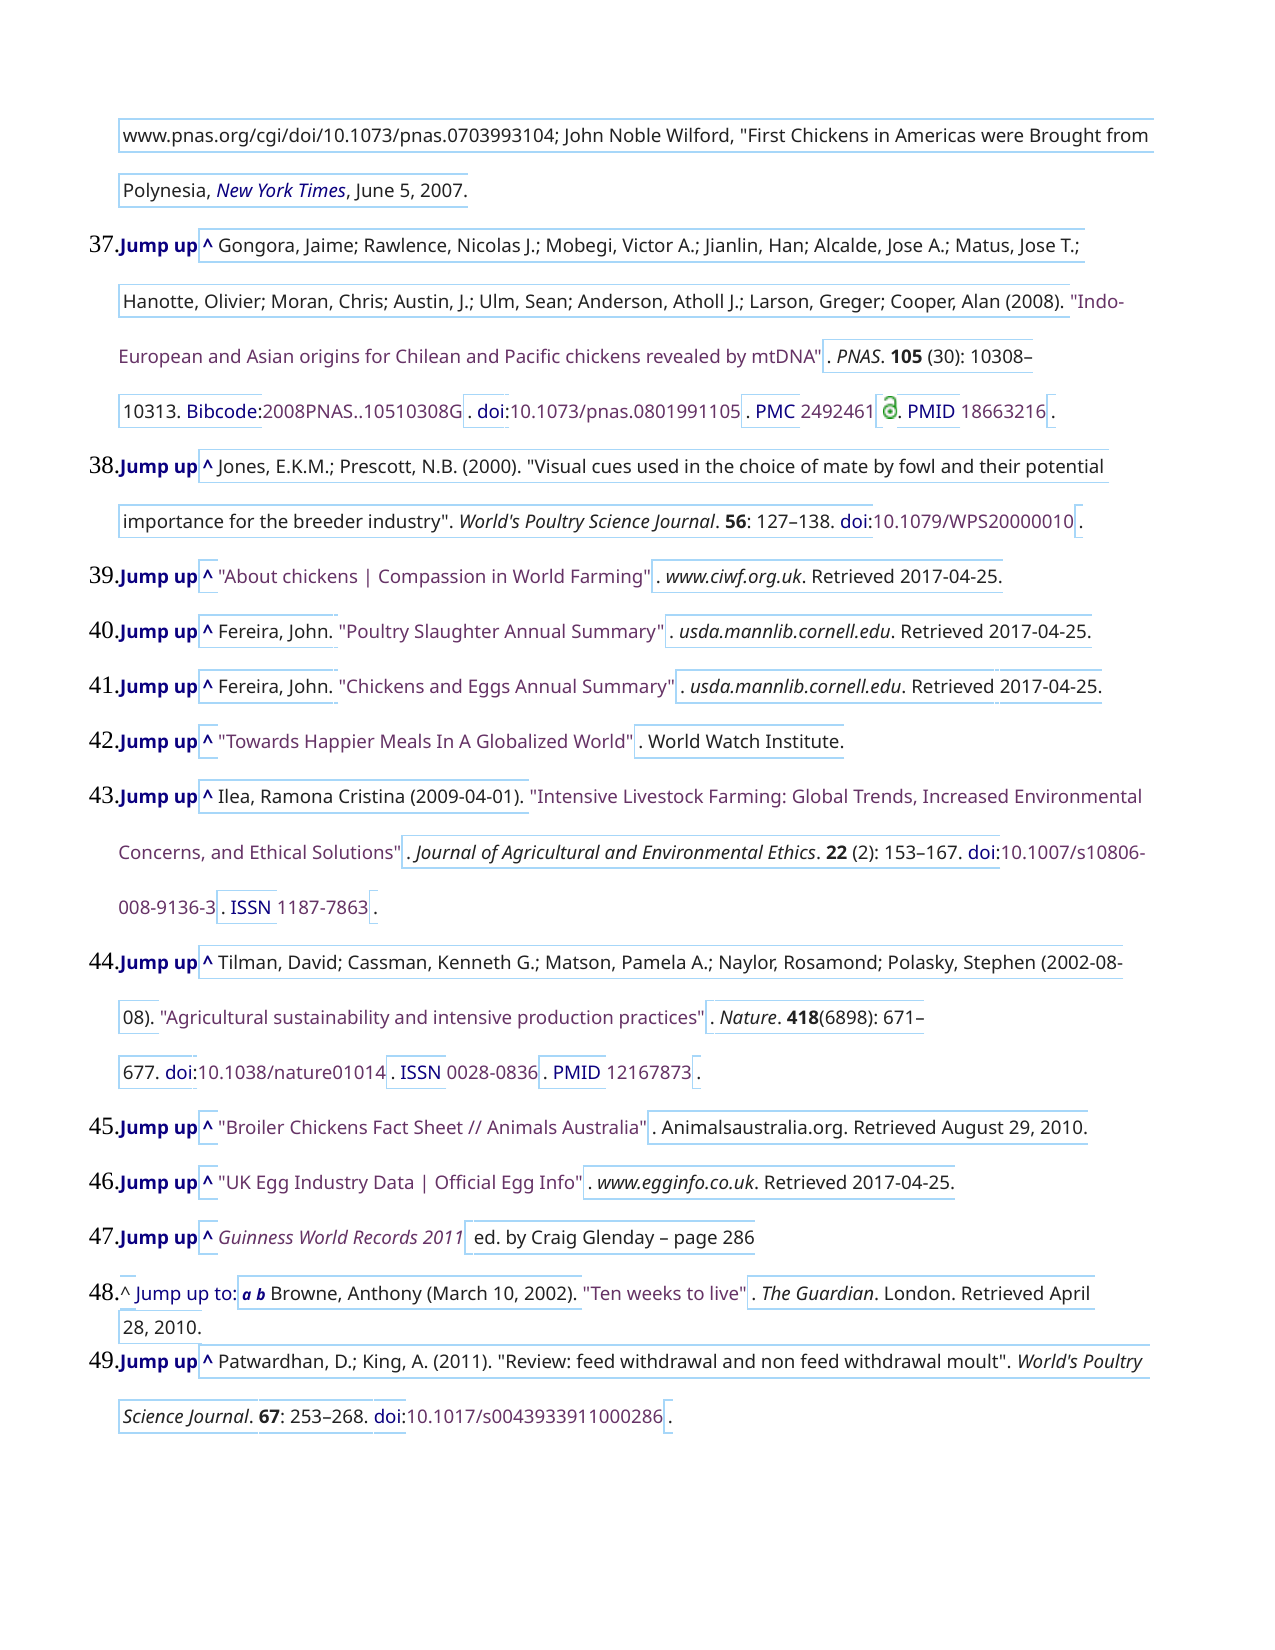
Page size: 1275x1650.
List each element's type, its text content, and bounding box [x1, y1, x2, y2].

list Jump up [118, 614, 198, 648]
list Jump up^ Ilea, Ramona Cristina (2009-04-01). "Intensive Livestock Farming: Global Trends, Increased Environmental Concerns, and Ethical Solutions". Journal of Agricultural and Environmental Ethics. 22 (2): 153–167. doi:10.1007/s10806-008-9136-3. ISSN 1187-7863. [118, 779, 1157, 924]
list ^ "Towards Happier Meals In A Globalized World" [200, 724, 634, 759]
list Jump up^ Tilman, David; Cassman, Kenneth G.; Matson, Pamela A.; Naylor, Rosamond; Polasky, Stephen (2002-08-08). "Agricultural sustainability and intensive production practices". Nature. 418(6898): 671–677. doi:10.1038/nature01014. ISSN 0028-0836. PMID 12167873. [118, 945, 1157, 1089]
list Jump up [118, 669, 198, 704]
list ^ Guinness World Records 2011 [200, 1220, 464, 1255]
list . usda.mannlib.cornell.edu. Retrieved 2017-04-25. [677, 669, 1157, 704]
list Jump up [118, 1165, 198, 1199]
list ^ "Broiler Chickens Fact Sheet // Animals Australia" [200, 1110, 647, 1144]
list Jump up [118, 724, 198, 759]
list ^ Jump up to:a b Browne, Anthony (March 10, 2002). "Ten weeks to live". The Guardian. London. Retrieved April 28, 2010. [118, 1275, 1157, 1344]
list ^ "UK Egg Industry Data | Official Egg Info" [200, 1165, 583, 1199]
list . www.egginfo.co.uk. Retrieved 2017-04-25. [584, 1165, 1157, 1199]
list . World Watch Institute. [635, 724, 1157, 759]
list ^ Fereira, John. "Poultry Slaughter Annual Summary" [200, 614, 665, 648]
list . usda.mannlib.cornell.edu. Retrieved 2017-04-25. [666, 614, 1157, 648]
list www.pnas.org/cgi/doi/10.1073/pnas.0703993104; John Noble Wilford, "First Chickens in Americas were Brought from Polynesia, New York Times, June 5, 2007. [118, 118, 1157, 208]
list ^ Fereira, John. "Chickens and Eggs Annual Summary" [200, 669, 675, 704]
list Jump up^ Patwardhan, D.; King, A. (2011). "Review: feed withdrawal and non feed withdrawal moult". World's Poultry Science Journal. 67: 253–268. doi:10.1017/s0043933911000286. [118, 1344, 1157, 1434]
list Jump up [118, 1220, 198, 1255]
picture [883, 396, 898, 419]
list ed. by Craig Glenday – page 286 [466, 1220, 1157, 1255]
list Jump up^ Gongora, Jaime; Rawlence, Nicolas J.; Mobegi, Victor A.; Jianlin, Han; Alcalde, Jose A.; Matus, Jose T.; Hanotte, Olivier; Moran, Chris; Austin, J.; Ulm, Sean; Anderson, Atholl J.; Larson, Greger; Cooper, Alan (2008). "Indo-European and Asian origins for Chilean and Pacific chickens revealed by mtDNA". PNAS. 105 (30): 10308–10313. Bibcode:2008PNAS..10510308G. doi:10.1073/pnas.0801991105. PMC 2492461 . PMID 18663216. [118, 228, 1157, 428]
list Jump up [118, 1110, 198, 1144]
list . www.ciwf.org.uk. Retrieved 2017-04-25. [653, 559, 1157, 593]
list Jump up [118, 559, 198, 593]
list Jump up^ Jones, E.K.M.; Prescott, N.B. (2000). "Visual cues used in the choice of mate by fowl and their potential importance for the breeder industry". World's Poultry Science Journal. 56: 127–138. doi:10.1079/WPS20000010. [118, 449, 1157, 538]
list ^ "About chickens | Compassion in World Farming" [200, 559, 651, 593]
list . Animalsaustralia.org. Retrieved August 29, 2010. [649, 1110, 1157, 1144]
